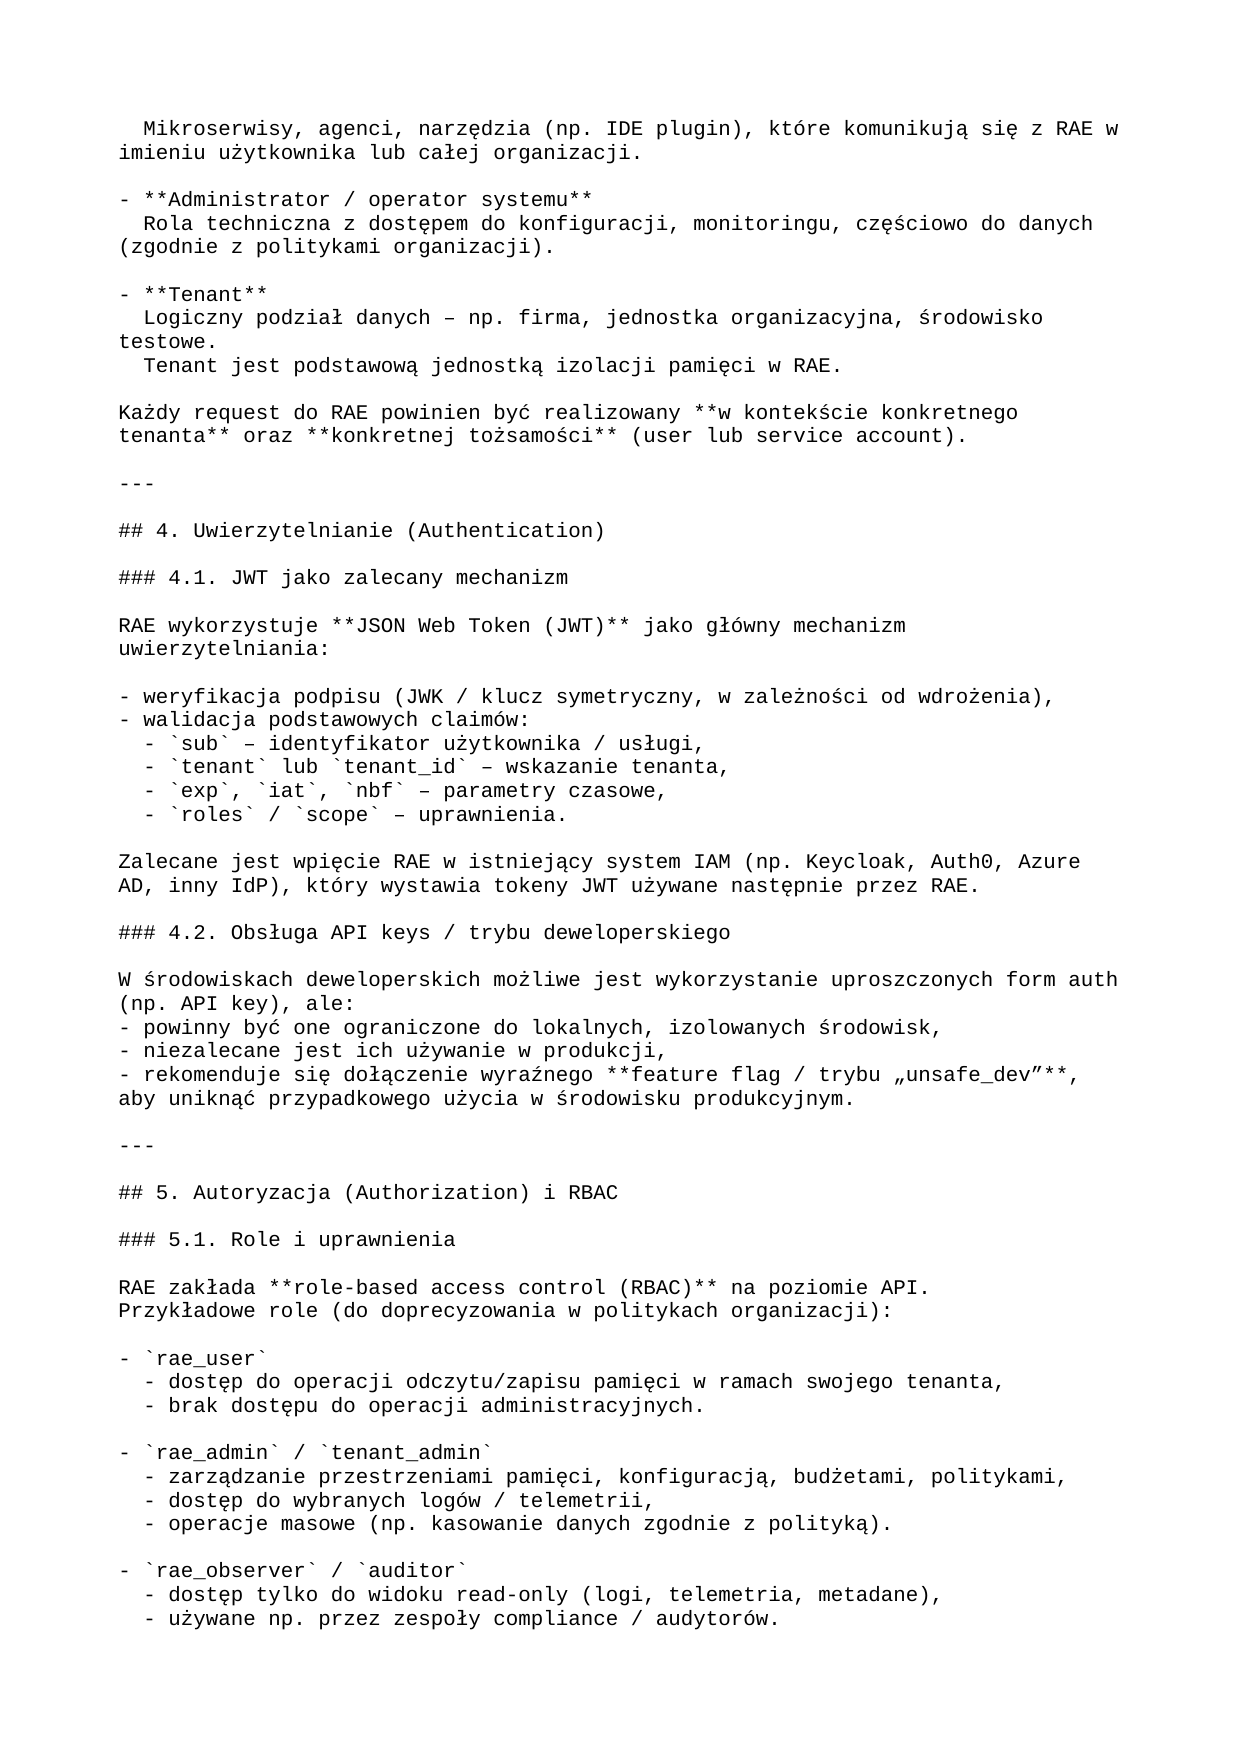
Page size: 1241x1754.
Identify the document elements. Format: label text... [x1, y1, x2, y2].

text - `exp`, `iat`, `nbf` – parametry czasowe, [118, 780, 1122, 804]
text Każdy request do RAE powinien być realizowany **w kontekście konkretnego tenanta** oraz **konkretnej tożsamości** (user lub service account). [118, 402, 1122, 449]
text ## 4. Uwierzytelnianie (Authentication) [118, 520, 1122, 544]
text - **Tenant** [118, 284, 1122, 307]
text Mikroserwisy, agenci, narzędzia (np. IDE plugin), które komunikują się z RAE w imieniu użytkownika lub całej organizacji. [118, 118, 1122, 165]
text --- [118, 473, 1122, 496]
text Zalecane jest wpięcie RAE w istniejący system IAM (np. Keycloak, Auth0, Azure AD, inny IdP), który wystawia tokeny JWT używane następnie przez RAE. [118, 851, 1122, 898]
text - weryfikacja podpisu (JWK / klucz symetryczny, w zależności od wdrożenia), [118, 686, 1122, 709]
text - `tenant` lub `tenant_id` – wskazanie tenanta, [118, 757, 1122, 780]
text W środowiskach deweloperskich możliwe jest wykorzystanie uproszczonych form auth (np. API key), ale: [118, 969, 1122, 1017]
text RAE zakłada **role-based access control (RBAC)** na poziomie API. [118, 1277, 1122, 1300]
text ### 4.1. JWT jako zalecany mechanizm [118, 567, 1122, 591]
text Tenant jest podstawową jednostką izolacji pamięci w RAE. [118, 354, 1122, 378]
text - `rae_admin` / `tenant_admin` [118, 1442, 1122, 1466]
text ## 5. Autoryzacja (Authorization) i RBAC [118, 1182, 1122, 1206]
text --- [118, 1135, 1122, 1158]
text ### 5.1. Role i uprawnienia [118, 1229, 1122, 1253]
text - **Administrator / operator systemu** [118, 189, 1122, 213]
text - `rae_observer` / `auditor` [118, 1561, 1122, 1584]
text - powinny być one ograniczone do lokalnych, izolowanych środowisk, [118, 1017, 1122, 1040]
text - brak dostępu do operacji administracyjnych. [118, 1395, 1122, 1419]
text - walidacja podstawowych claimów: [118, 709, 1122, 733]
text - `rae_user` [118, 1348, 1122, 1371]
text - operacje masowe (np. kasowanie danych zgodnie z polityką). [118, 1513, 1122, 1537]
text - `roles` / `scope` – uprawnienia. [118, 804, 1122, 827]
text - niezalecane jest ich używanie w produkcji, [118, 1040, 1122, 1064]
text Rola techniczna z dostępem do konfiguracji, monitoringu, częściowo do danych (zgodnie z politykami organizacji). [118, 213, 1122, 260]
text RAE wykorzystuje **JSON Web Token (JWT)** jako główny mechanizm uwierzytelniania: [118, 615, 1122, 662]
text Przykładowe role (do doprecyzowania w politykach organizacji): [118, 1300, 1122, 1324]
text - używane np. przez zespoły compliance / audytorów. [118, 1608, 1122, 1631]
text - `sub` – identyfikator użytkownika / usługi, [118, 733, 1122, 757]
text ### 4.2. Obsługa API keys / trybu deweloperskiego [118, 922, 1122, 946]
text - dostęp do wybranych logów / telemetrii, [118, 1489, 1122, 1513]
text - dostęp tylko do widoku read-only (logi, telemetria, metadane), [118, 1584, 1122, 1608]
text - dostęp do operacji odczytu/zapisu pamięci w ramach swojego tenanta, [118, 1371, 1122, 1395]
text - zarządzanie przestrzeniami pamięci, konfiguracją, budżetami, politykami, [118, 1466, 1122, 1489]
text Logiczny podział danych – np. firma, jednostka organizacyjna, środowisko testowe. [118, 307, 1122, 354]
text - rekomenduje się dołączenie wyraźnego **feature flag / trybu „unsafe_dev”**, aby uniknąć przypadkowego użycia w środowisku produkcyjnym. [118, 1064, 1122, 1111]
